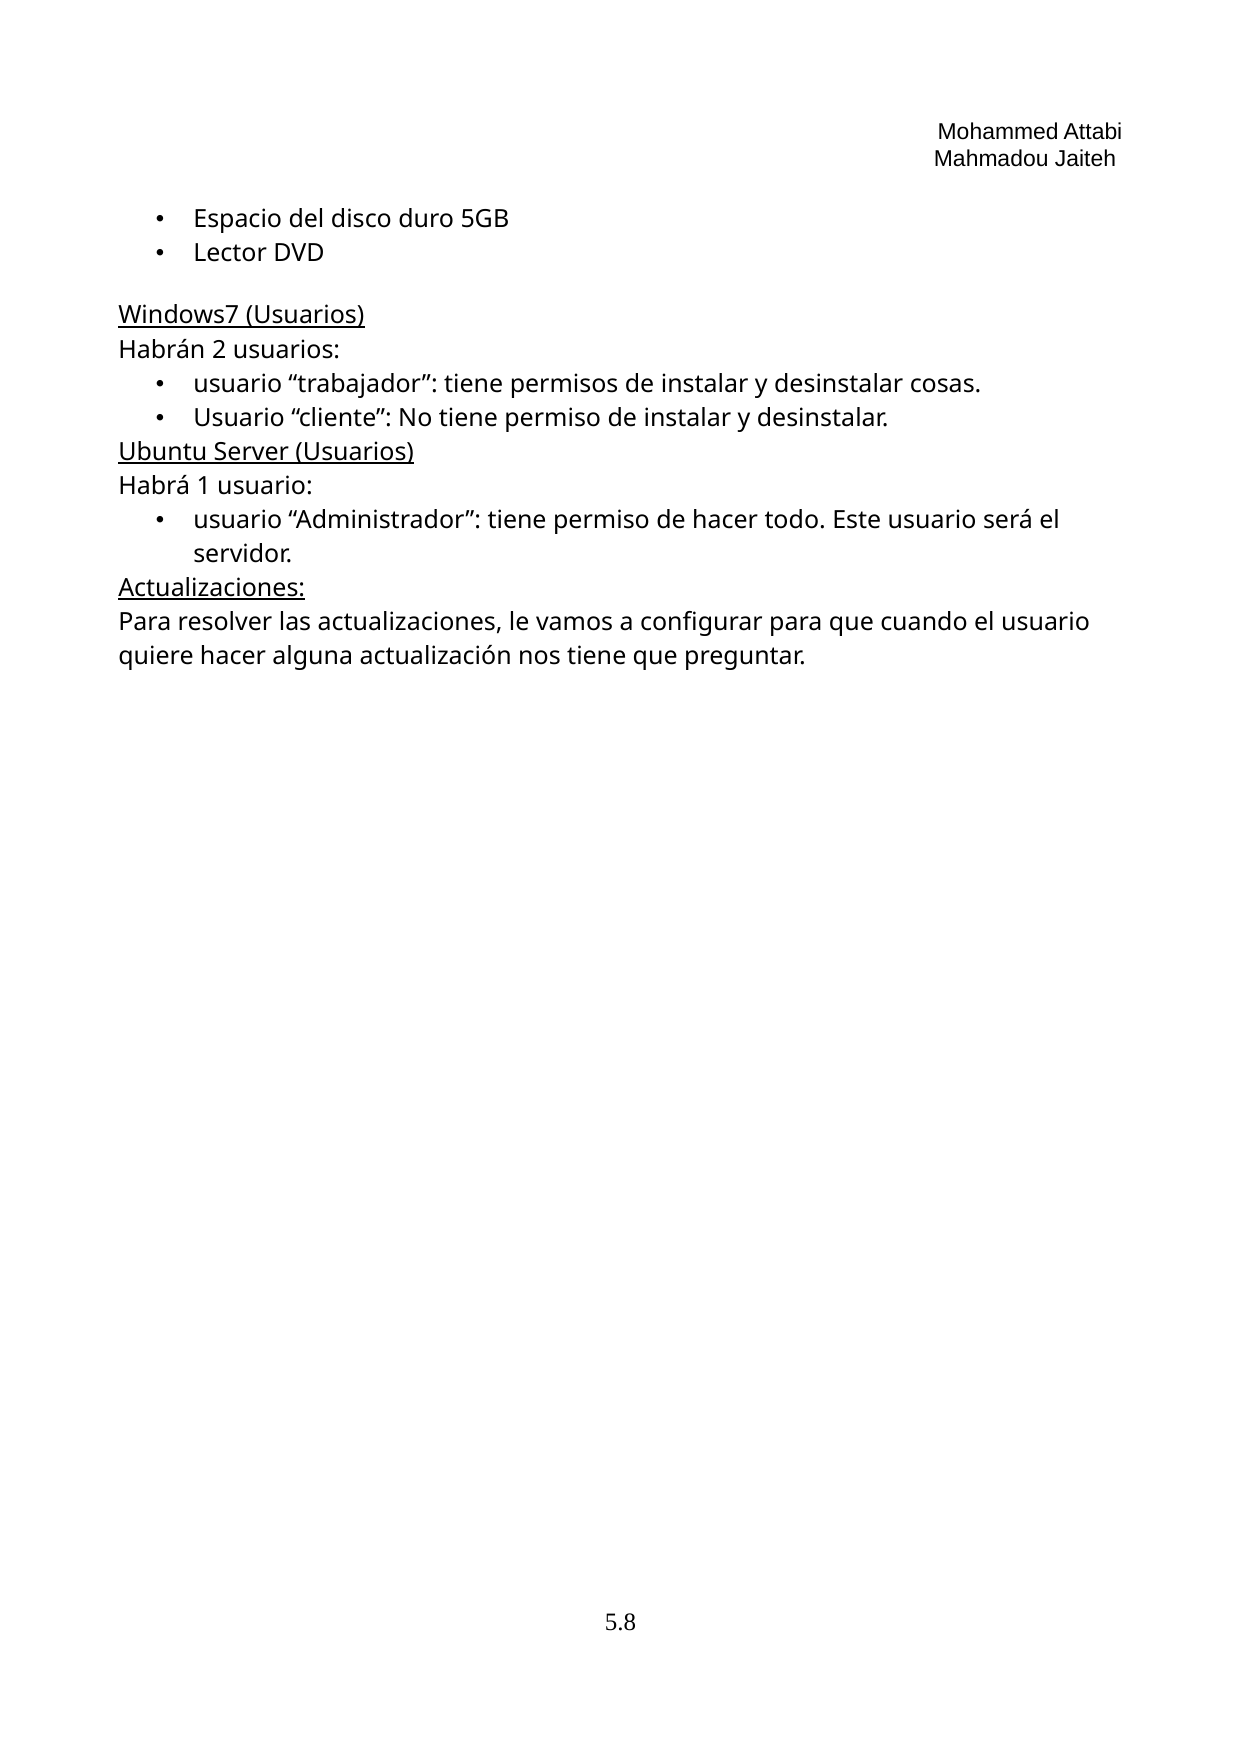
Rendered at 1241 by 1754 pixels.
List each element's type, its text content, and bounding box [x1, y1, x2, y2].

text Windows7 (Usuarios) [118, 297, 1122, 331]
list usuario “Administrador”: tiene permiso de hacer todo. Este usuario será el servidor. [156, 502, 1122, 570]
text Actualizaciones: [118, 570, 1122, 604]
list Espacio del disco duro 5GB [156, 200, 1122, 234]
text Para resolver las actualizaciones, le vamos a configurar para que cuando el usuario quiere hacer alguna actualización nos tiene que preguntar. [118, 604, 1122, 672]
text Habrá 1 usuario: [118, 467, 1122, 502]
text Habrán 2 usuarios: [118, 331, 1122, 365]
text Ubuntu Server (Usuarios) [118, 433, 1122, 467]
list Lector DVD [156, 234, 1122, 268]
list Usuario “cliente”: No tiene permiso de instalar y desinstalar. [156, 399, 1122, 433]
list usuario “trabajador”: tiene permisos de instalar y desinstalar cosas. [156, 365, 1122, 399]
